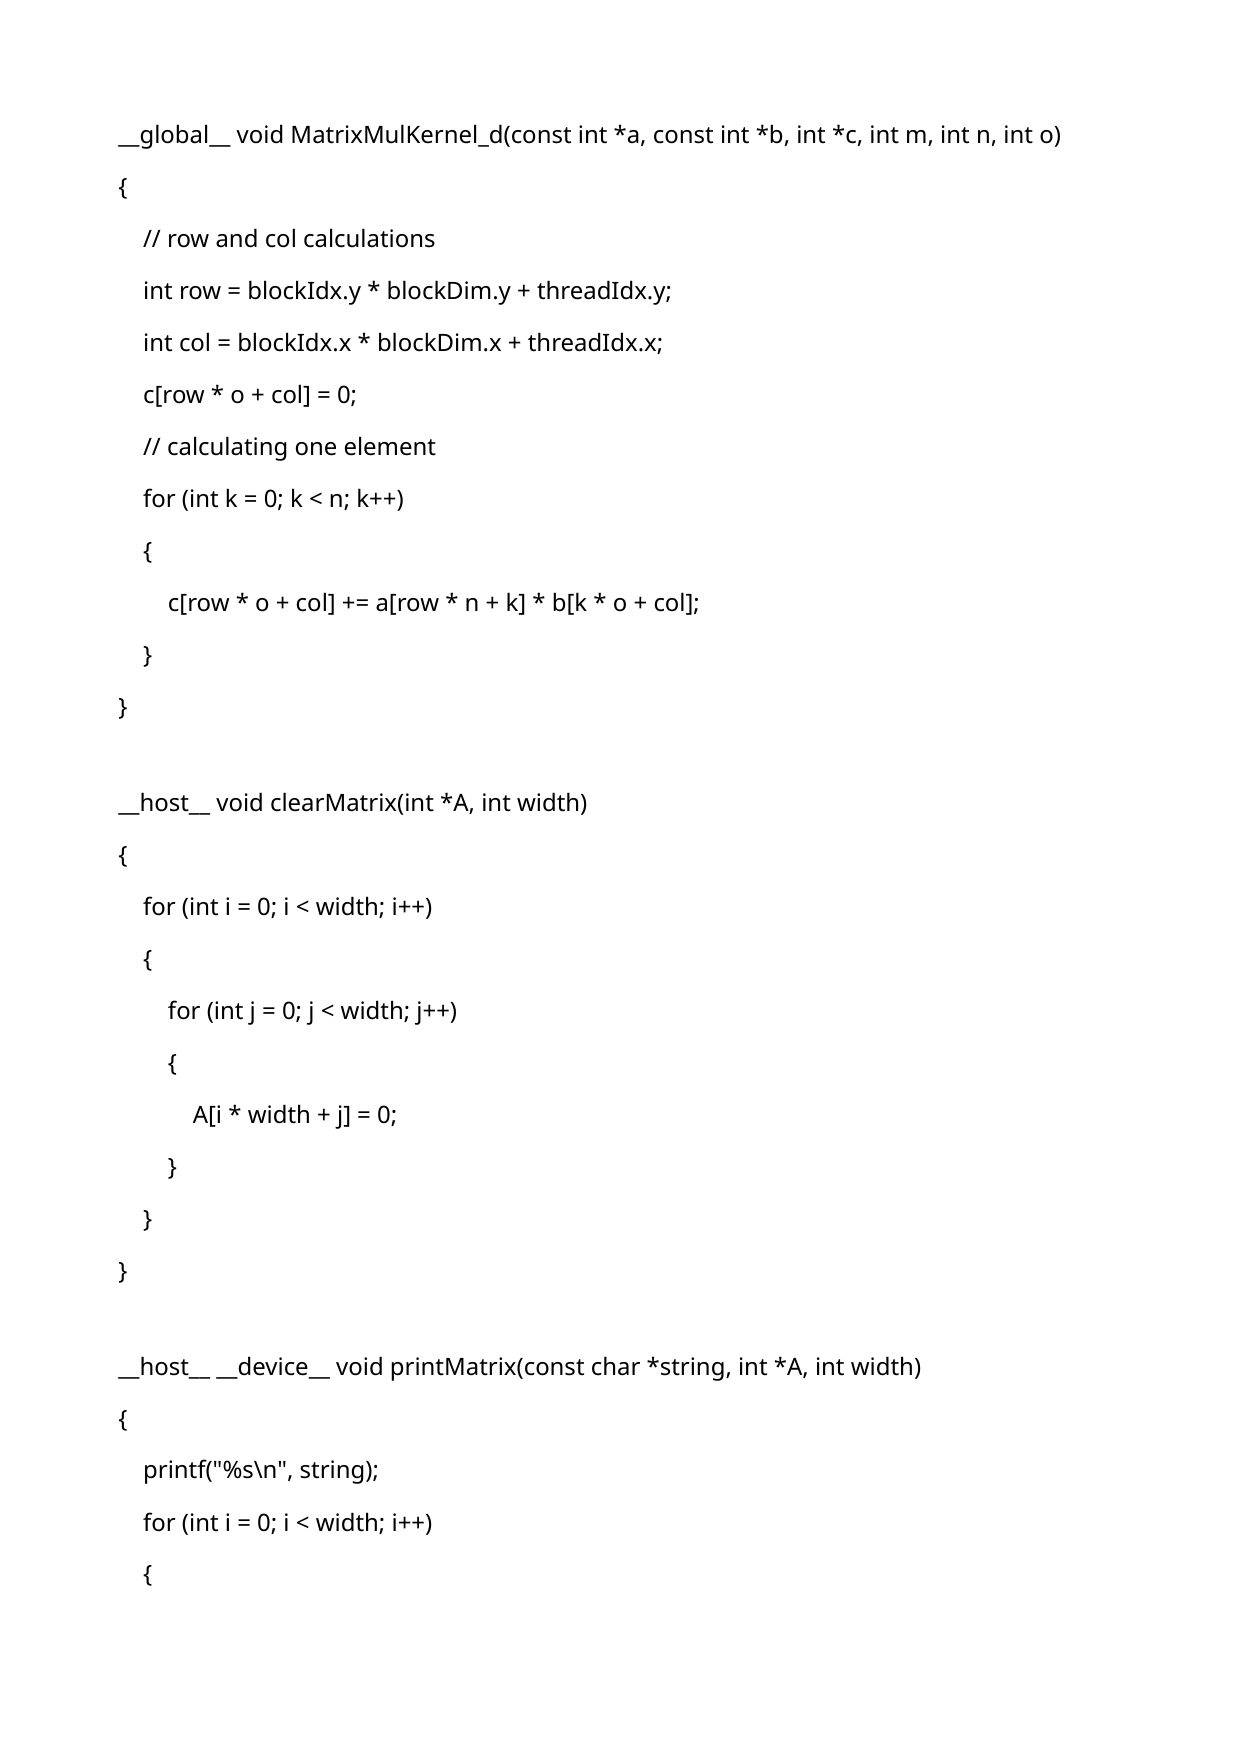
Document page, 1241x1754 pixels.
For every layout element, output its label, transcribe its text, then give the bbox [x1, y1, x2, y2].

text A[i * width + j] = 0; [118, 1098, 1122, 1130]
text { [118, 838, 1122, 870]
text // calculating one element [118, 430, 1122, 463]
text } [118, 690, 1122, 722]
text __host__ __device__ void printMatrix(const char *string, int *A, int width) [118, 1349, 1122, 1382]
text for (int i = 0; i < width; i++) [118, 1505, 1122, 1538]
text printf("%s\n", string); [118, 1453, 1122, 1486]
text { [118, 942, 1122, 974]
text int row = blockIdx.y * blockDim.y + threadIdx.y; [118, 274, 1122, 307]
text } [118, 1202, 1122, 1234]
text for (int j = 0; j < width; j++) [118, 994, 1122, 1026]
text // row and col calculations [118, 222, 1122, 255]
text int col = blockIdx.x * blockDim.x + threadIdx.x; [118, 326, 1122, 359]
text __host__ void clearMatrix(int *A, int width) [118, 786, 1122, 818]
text { [118, 170, 1122, 203]
text c[row * o + col] = 0; [118, 378, 1122, 411]
text for (int k = 0; k < n; k++) [118, 482, 1122, 514]
text } [118, 638, 1122, 671]
text __global__ void MatrixMulKernel_d(const int *a, const int *b, int *c, int m, int n, int o) [118, 118, 1122, 151]
text c[row * o + col] += a[row * n + k] * b[k * o + col]; [118, 586, 1122, 618]
text } [118, 1149, 1122, 1182]
text for (int i = 0; i < width; i++) [118, 890, 1122, 922]
text { [118, 1046, 1122, 1078]
text { [118, 1557, 1122, 1590]
text } [118, 1253, 1122, 1286]
text { [118, 534, 1122, 567]
text { [118, 1401, 1122, 1434]
